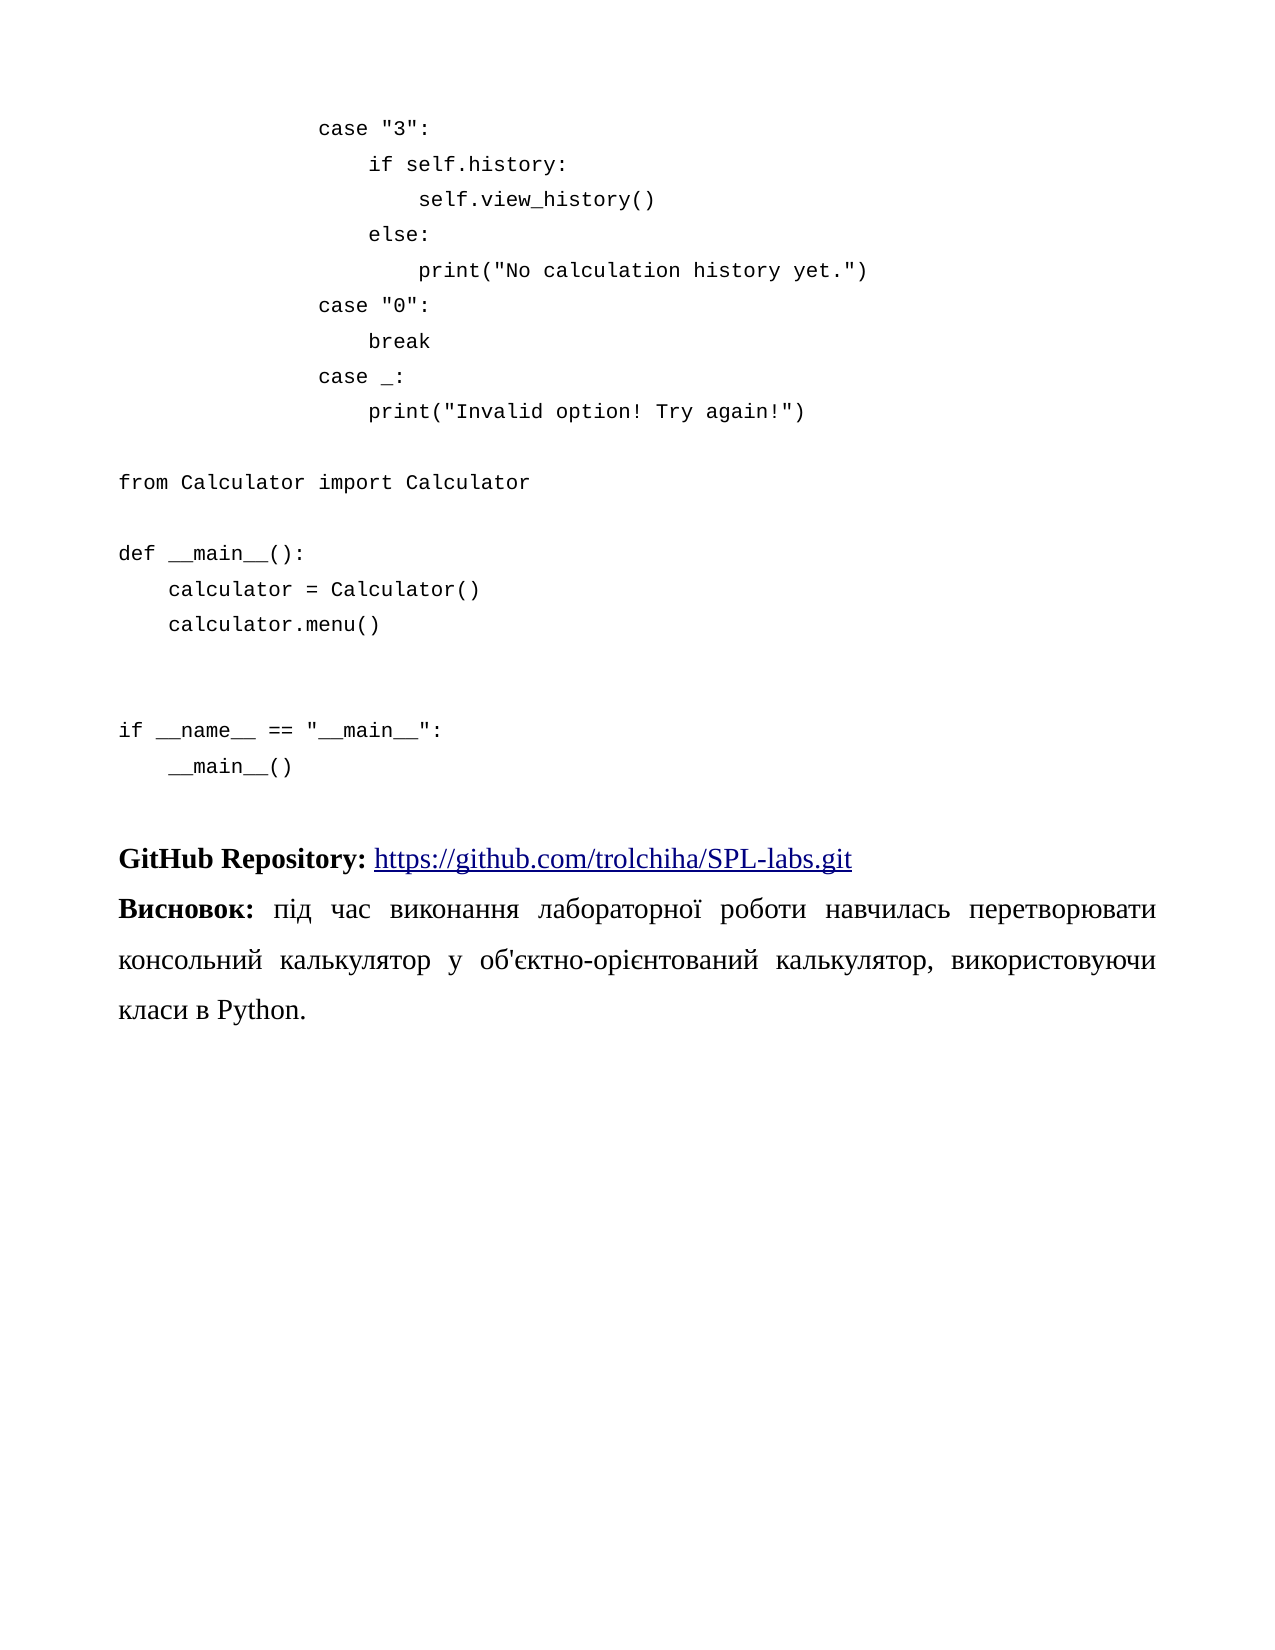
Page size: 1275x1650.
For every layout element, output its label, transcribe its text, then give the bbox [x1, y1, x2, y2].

text case "3": [118, 118, 1157, 142]
text case _: [118, 366, 1157, 390]
text calculator = Calculator() [118, 578, 1157, 602]
text Висновок: під час виконання лабораторної роботи навчилась перетворювати консольний калькулятор у об'єктно-орієнтований калькулятор, використовуючи класи в Python. [118, 892, 1157, 1026]
text calculator.menu() [118, 614, 1157, 638]
text GitHub Repository: https://github.com/trolchiha/SPL-labs.git [118, 841, 1157, 875]
text from Calculator import Calculator [118, 472, 1157, 496]
text print("Invalid option! Try again!") [118, 401, 1157, 425]
text __main__() [118, 756, 1157, 779]
text def __main__(): [118, 543, 1157, 567]
text if __name__ == "__main__": [118, 720, 1157, 744]
text self.view_history() [118, 189, 1157, 213]
text else: [118, 224, 1157, 248]
text case "0": [118, 295, 1157, 319]
text print("No calculation history yet.") [118, 260, 1157, 283]
text if self.history: [118, 153, 1157, 177]
text break [118, 331, 1157, 354]
